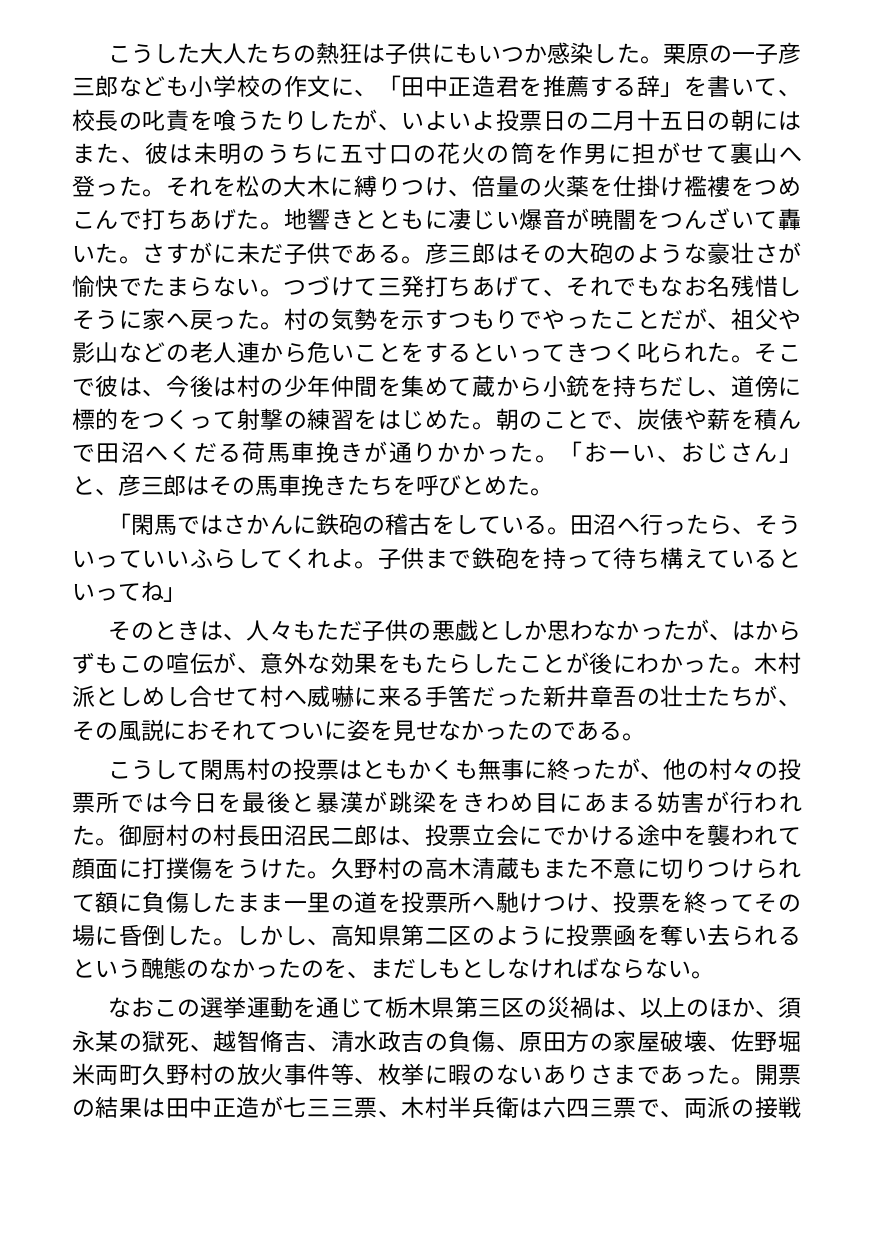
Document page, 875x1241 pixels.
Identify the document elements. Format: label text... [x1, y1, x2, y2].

text 「閑馬ではさかんに鉄砲の稽古をしている。田沼へ行ったら、そういっていいふらしてくれよ。子供まで鉄砲を持って待ち構えているといってね」 [72, 507, 802, 607]
text こうした大人たちの熱狂は子供にもいつか感染した。栗原の一子彦三郎なども小学校の作文に、「田中正造君を推薦する辞」を書いて、校長の叱責を喰うたりしたが、いよいよ投票日の二月十五日の朝にはまた、彼は未明のうちに五寸口の花火の筒を作男に担がせて裏山へ登った。それを松の大木に縛りつけ、倍量の火薬を仕掛け襤褸をつめこんで打ちあげた。地響きとともに凄じい爆音が暁闇をつんざいて轟いた。さすがに未だ子供である。彦三郎はその大砲のような豪壮さが愉快でたまらない。つづけて三発打ちあげて、それでもなお名残惜しそうに家へ戻った。村の気勢を示すつもりでやったことだが、祖父や影山などの老人連から危いことをするといってきつく叱られた。そこで彼は、今後は村の少年仲間を集めて蔵から小銃を持ちだし、道傍に標的をつくって射撃の練習をはじめた。朝のことで、炭俵や薪を積んで田沼へくだる荷馬車挽きが通りかかった。「おーい、おじさん」と、彦三郎はその馬車挽きたちを呼びとめた。 [72, 36, 802, 501]
text こうして閑馬村の投票はともかくも無事に終ったが、他の村々の投票所では今日を最後と暴漢が跳梁をきわめ目にあまる妨害が行われた。御厨村の村長田沼民二郎は、投票立会にでかける途中を襲われて顔面に打撲傷をうけた。久野村の高木清蔵もまた不意に切りつけられて額に負傷したまま一里の道を投票所へ馳けつけ、投票を終ってその場に昏倒した。しかし、高知県第二区のように投票凾を奪い去られるという醜態のなかったのを、まだしもとしなければならない。 [72, 752, 802, 984]
text そのときは、人々もただ子供の悪戯としか思わなかったが、はからずもこの喧伝が、意外な効果をもたらしたことが後にわかった。木村派としめし合せて村へ威嚇に来る手筈だった新井章吾の壮士たちが、その風説におそれてついに姿を見せなかったのである。 [72, 613, 802, 746]
text なおこの選挙運動を通じて栃木県第三区の災禍は、以上のほか、須永某の獄死、越智脩吉、清水政吉の負傷、原田方の家屋破壊、佐野堀米両町久野村の放火事件等、枚挙に暇のないありさまであった。開票の結果は田中正造が七三三票、木村半兵衛は六四三票で、両派の接戦 [72, 990, 802, 1123]
